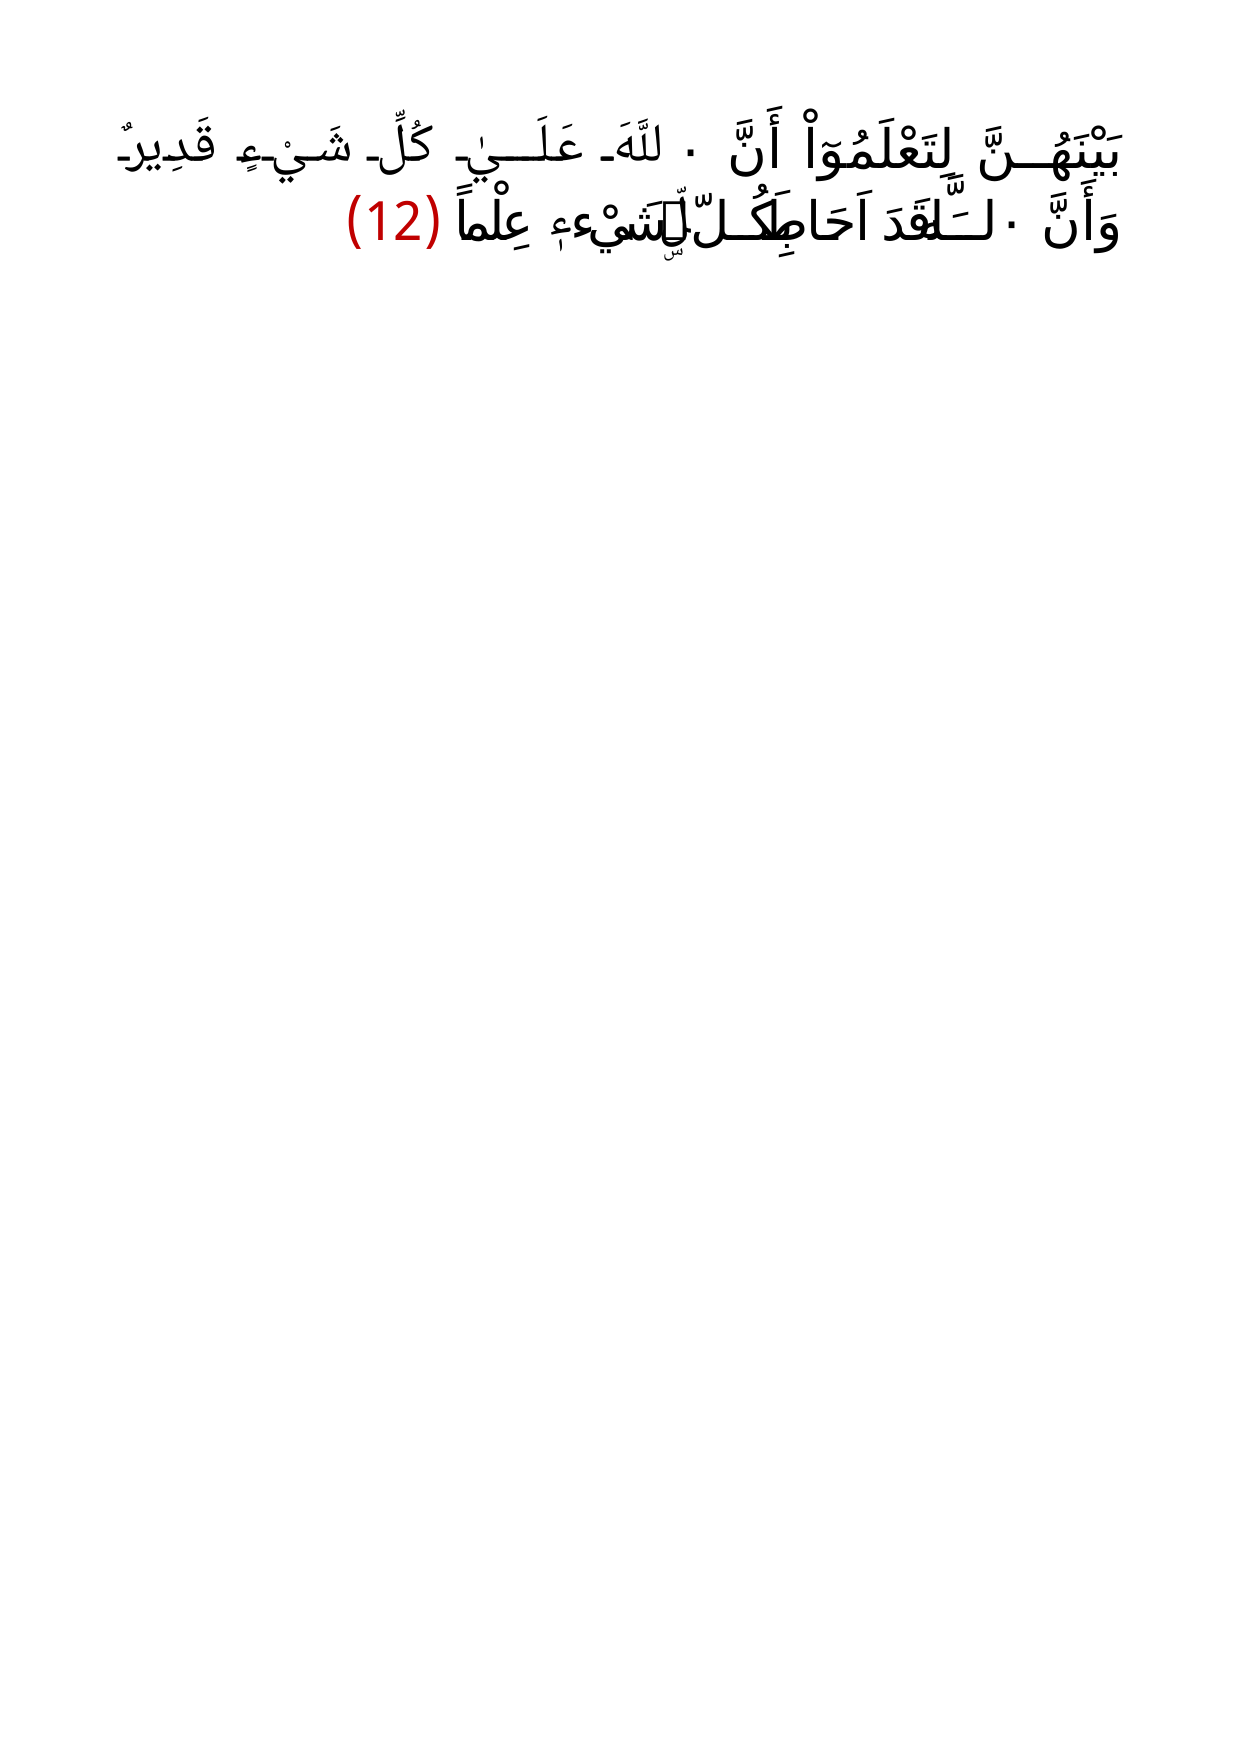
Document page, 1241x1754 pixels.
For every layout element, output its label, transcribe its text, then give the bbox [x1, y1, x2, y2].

text ¥ بِسْمِ ۱للَّهِ ۱لرَّحْمَـٰنِ ۱لرَّحِيمِ يَـٰٓأَيُّهَا‏ ۰لنَّبِىٓءُ اِ۬ذَا طَلَّقْتُمُ ۴لنِّسَآءَ فَطَلِّقُوهُنَّ لِعِدَّتِهِنَّ وَأَحْصُواْ ۴لْعِدَّةَؐ وَاتَّقُواْ ۴للَّهَ رَبَّكُمْؐ لاَ تُخْرۣجُوهُنَّ مِنۢ بُيُوتِهِنَّؐ وَلاَ يَخْرُجْنَ إِلٓاَّ أَنْ يَّاتِينَ بِفَـٰحِشَةٍ مُّبَيِّنَةٍؐ وَتِلْكَ حُدُودُ ۴للَّهِؐ وَمَنْ يَّتَعَدَّ حُدُودَ ۰للَّهِ فَقَد ظَّلَمَ نَفْسَهُؐ, لاَ تَدْرۣى لَعَــلَّ ۰للَّهَ يُحْدِثُ بَعْدَ ذَ؛لِكَ أَمْراًؐ (1) فَإِذَا بَلَغْــنَ أَجَلَهُــنَّ فَأَمْسِكُوهُنَّ بِمَعْرُوفٖ اَوْ فَارۣقُوهُنَّ بِمَعْرُوفٍؐ وَأَشْهِدُواْ ذَوَىْ عَدْلٍ مِّنكُمْؐ وَأَقِيمُواْ ۴لشَّهَـٰدَةَ لِلهِؐ ذَ؛لِكُمْ يُوعَظُ بِهِ” مَــن كَانَ يُومِنُ بِاللَّهِ وَالْيَوْمِ ۱لاَخِرۣؐ وَمَنْ يَّتَّقِ ۱للَّهَ يَجْعَل لَّهُ„ مَخْرَجاً (2) وَيَرْزُقْهُ مِــنْ حَيْثُ لاَ يَحْتَسِبُؐ وَمَنْ يَّتَوَكَّــلْ عَلَــي ۰للَّهِ فَهُوَ حَسْبُهُؐ; إِنَّ ۰للَّهَ بَـٰلِغ٘ اَمْرَهُؐ, قَدْ جَعَــلَ ۰للَّهُ لِكُــلّۣ شَيْءٍ قَدْراًؐ (3) وَاﹾ يَئِسْــنَ مِنَ ۰ڤْمَحِيضِ مِن نِّسَآئِكُمُ; إِنِ 'رْتَبْتُمْ فَعِدَّتُهُنَّ ثَـچَثَةُ أَشْهُرٍ وَاﹾ لَمْ يَحِضْنَؐ وَٱُوْچَتُ ۴لاَحْمَالِ أَجَلُهُنَّ أَنْ يَّضَعْــنَ حَمْلَهُنَّؐ وَمَنْ يَّتَّـقِ ۱للَّهَ يَجْعَل لَّهُ„ مِنَ اَمْرۣهِ” يُسْراًؐ (4) ذَ؛لِــكَ أَمْرُ ۴للَّهِ أَنزَلَهُ; إِلَيْكُمْؐ وَمَنْ يَّتَّـقِ ۱للَّهَ يُكَفِّرْ عَنْهُ سَيِّـَٔاتِهِ” وَيُعْظِمْ لَهُ; أَجْراٗؐ (5) اَسْكِنُوهُــنَّ مِنْ حَيْثُ سَكَنتُم مِّنْ وُّجْدِكُمْؐ وَلاَ تُضَآرُّوهُــنَّ لِتُضَيِّقُواْ عَلَيْهِنَّؐ وَإِن كُنَّ ٱُوْچَتِ حَمْــلٍ فَأَنفِقُواْ عَلَيْهِــنَّ حَتَّيٰ يَضَعْــنَ حَمْلَهُنَّؐ فَإِنَ اَرْضَعْــنَ لَكُمْ فَـَٔاتُوهُنَّ ٱُجُورَهُنَّ وَاتَمِرُواْ بَيْنَكُم بِمَعْرُوفٍؐ ® وَإِن تَعَاسَرْتُمْ فَسَتُرْضِعُ لَهُ; ٱُخْرۭيٰؐ (6) لِيُنفِقْ ذُو سَعَةٍ مِّــن سَعَتِهِؐ” وَمَن قُدِرَ عَلَيْهِ رۣزْقُهُ„ فَلْيُنفِقْ مِمَّآ ءَاتۭيٰهُ ۴للَّهُؐ لاَ يُكَلِّفُ ۴للَّهُ نَفْساٗ اِلاَّ مَآ ءَاتۭيٰهَاؐ سَيَجْعَــلُ ۴للَّهُ بَعْدَ عُسْرٍ يُسْراًؐ (7) وَكَأَيِّن مِّن قَرْيَةٖ عَتَتْ عَنَ اَمْرۣ رَبِّهَا وَرُسُلِهِ” فَحَاسَبْنَـٰهَا حِسَاباً شَدِيداً وَعَذَّبْنَـٰهَا عَذَاباً نُّكُراً (8) فَذَاقَتْ وَبَالَ أَمْرۣهَاؐ وَكَانَ عَـٰقِبَةُ أَمْرۣهَا خُسْراٗؐ (9) اَعَدَّ ۰للَّهُ لَهُمْ عَذَاباً شَدِيداًؐ فَاتَّقُواْ ۴للَّهَ يَـٰٓٱُوْلِى ۱لاَلْبَـٰبِؐ ۱لذِيــنَ ءَامَنُواْ قَدَ اَنزَلَ ۰للَّهُ إِلَيْكُمْ ذِكْراًؐ (10) رَّسُولًا يَتْلُواْ عَلَيْكُمُ; ءَايَـٰتِ ۱للَّهِ مُبَيَّنَـٰتٍ ڤِّيُخْرۣجَ ۰لذِينَ ءَامَنُواْ وَعَمِلُواْ ۴ڤصَّـٰڤِحَـٰتِ مِــنَ ۰لظُّلُمَـٰتِ إِلَــي ۰لنُّورۣؐ وَمَنْ يُّومِـنۢ بِاللَّهِ وَيَعْمَــلْ صَـٰڤِحاً نُّدْخِلْهُ جَنَّـٰتٍ تَجْرۣى مِن تَحْتِهَا ۰لاَنْهَـٰرُ خَـٰلِدِينَ فِيهَآ أَبَداً قَدَ اَحْسَــنَ ۰للَّهُ لَهُ„ رۣزْقاٗؐ (11) ۱للَّهُ ۴ﻟ﮲ خَلَقَ سَبْعَ سَمَـٰوَ؛تٍ وَمِــنَ ۰لاَرْضِ مِثْلَهُنَّؐ يَتَنَزَّلُ ۴لاَمْرُ بَيْنَهُــنَّ لِتَعْلَمُوٓاْ أَنَّ ۰للَّهَ عَلَــيٰ كُلِّ شَيْءٍ قَدِيرٌ وَأَنَّ ۰للَّهَ قَدَ اَحَاطَ بِكُــلّۣ شَيْءٖ عِلْماً (12) [118, 118, 1122, 263]
